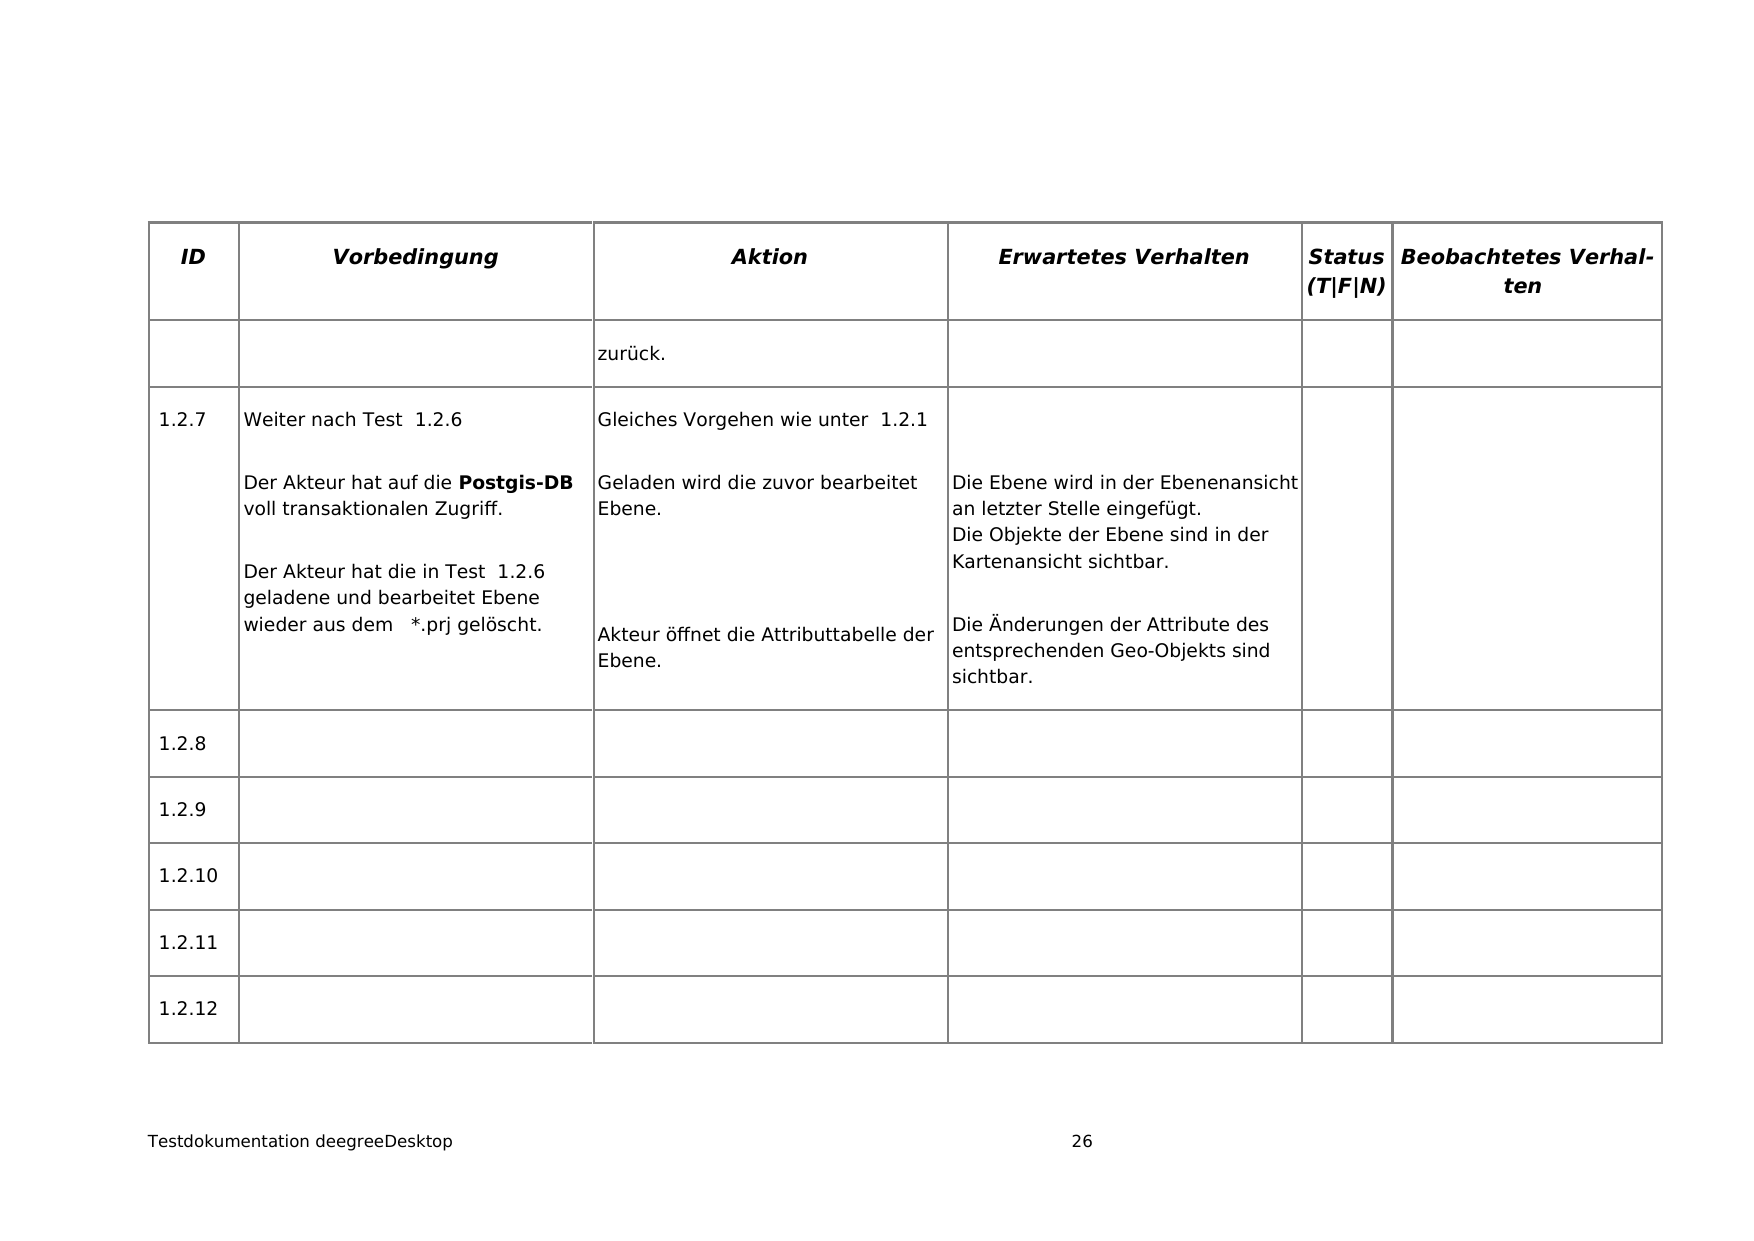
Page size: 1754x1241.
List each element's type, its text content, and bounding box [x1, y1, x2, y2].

table_cell [595, 977, 947, 1042]
table_cell [240, 844, 592, 909]
table_cell [150, 321, 238, 386]
table_cell [1303, 844, 1391, 909]
table_cell [1394, 388, 1661, 709]
table_header Aktion [595, 224, 947, 319]
table_cell Die Ebene wird in der Ebenenansicht an letzter Stelle eingefügt. Die Objekte der Ebene sind in der Kartenansicht sichtbar. Die Änderungen der Attribute des entsprechenden Geo-Objekts sind sichtbar. [949, 388, 1301, 709]
table_cell [240, 977, 592, 1042]
table_cell [1303, 911, 1391, 975]
table_cell [1303, 778, 1391, 842]
table_cell [1394, 711, 1661, 776]
table_cell [150, 388, 238, 709]
table_header Status (T|F|N) [1303, 224, 1391, 319]
table_cell [949, 711, 1301, 776]
table_cell [150, 778, 238, 842]
table_cell zurück. [595, 321, 947, 386]
table_header Beobachtetes Verhal­ten [1394, 224, 1661, 319]
table_cell [595, 911, 947, 975]
table_cell [595, 778, 947, 842]
table_cell [595, 711, 947, 776]
table_cell [595, 844, 947, 909]
table_cell [1394, 911, 1661, 975]
table_header Vorbedingung [240, 224, 592, 319]
table_cell [240, 711, 592, 776]
table_cell [1303, 711, 1391, 776]
table_cell [1303, 388, 1391, 709]
table_cell [1394, 844, 1661, 909]
table_header ID [150, 224, 238, 319]
table_cell [949, 844, 1301, 909]
table_cell [240, 321, 592, 386]
table_cell [1394, 977, 1661, 1042]
table_cell [240, 911, 592, 975]
table_cell [1303, 321, 1391, 386]
table_cell [1394, 778, 1661, 842]
table_cell [1394, 321, 1661, 386]
table_cell [949, 321, 1301, 386]
table_header Erwartetes Verhalten [949, 224, 1301, 319]
table_cell [150, 711, 238, 776]
table_cell [949, 778, 1301, 842]
table_cell Gleiches Vorgehen wie unter 1.2.1 Geladen wird die zuvor bearbeitet Ebene. Akteur öffnet die Attributtabelle der Ebene. [595, 388, 947, 709]
table_cell Weiter nach Test 1.2.6 Der Akteur hat auf die Postgis-DB voll transaktionalen Zugriff. Der Akteur hat die in Test 1.2.6 geladene und bearbeitet Ebene wieder aus dem *.prj gelöscht. [240, 388, 592, 709]
table_cell [949, 911, 1301, 975]
table_cell [150, 844, 238, 909]
table_cell [949, 977, 1301, 1042]
table_cell [240, 778, 592, 842]
table_cell [150, 911, 238, 975]
table_cell [1303, 977, 1391, 1042]
table_cell [150, 977, 238, 1042]
